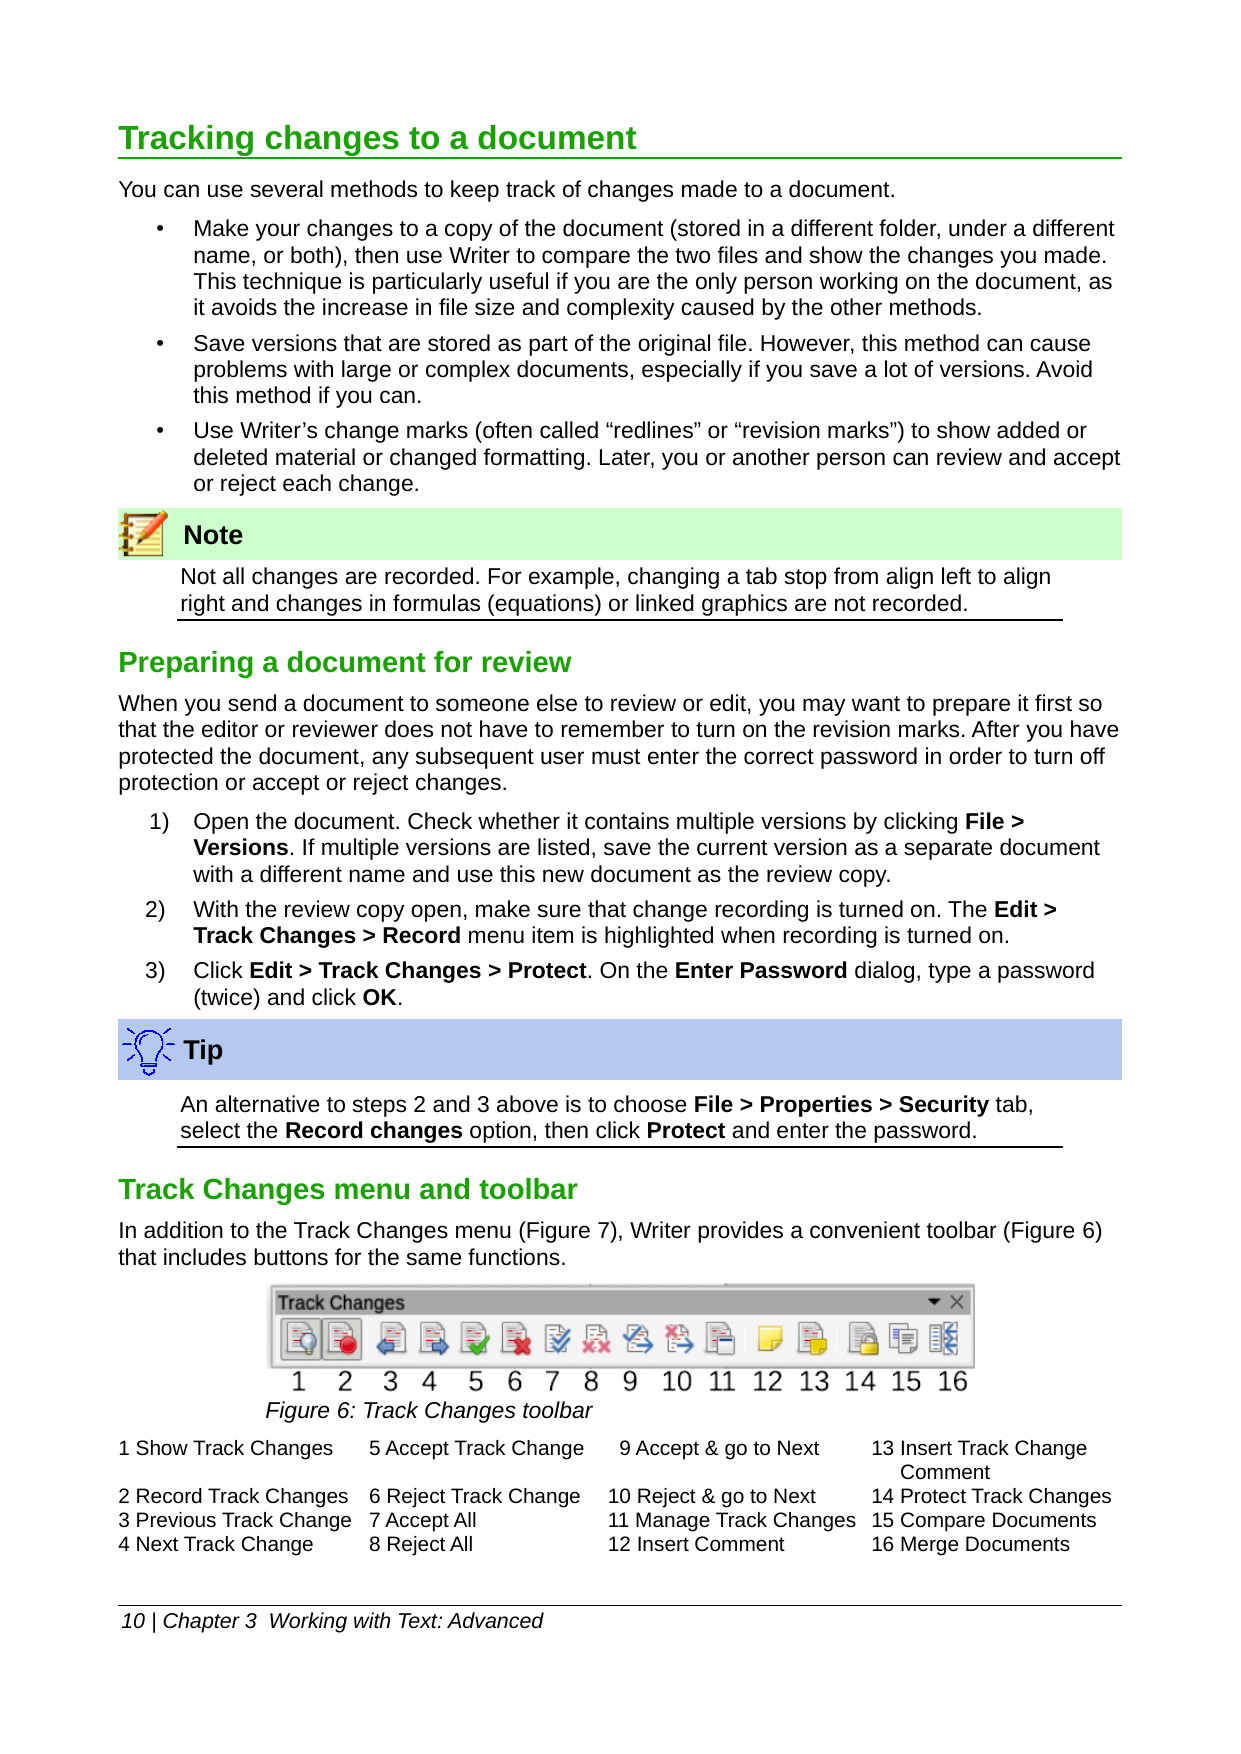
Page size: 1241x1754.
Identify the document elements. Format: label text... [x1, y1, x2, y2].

list Make your changes to a copy of the document (stored in a different folder, under a different name, or both), then use Writer to compare the two files and show the changes you made. This technique is particularly useful if you are the only person working on the document, as it avoids the increase in file size and complexity caused by the other methods. [156, 215, 1122, 321]
subtitle Track Changes menu and toolbar [118, 1172, 1122, 1206]
picture [119, 1020, 179, 1080]
picture [265, 1282, 975, 1392]
table_cell 10 Reject & go to Next [608, 1484, 871, 1508]
picture [119, 509, 170, 560]
list When you send a document to someone else to review or edit, you may want to prepare it first so that the editor or reviewer does not have to remember to turn on the revision marks. After you have protected the document, any subsequent user must enter the correct password in order to turn off protection or accept or reject changes. [118, 690, 1122, 796]
table_cell 7 Accept All [369, 1508, 608, 1532]
table_cell 3 Previous Track Change [118, 1508, 369, 1532]
table_cell 4 Next Track Change [118, 1532, 369, 1556]
list You can use several methods to keep track of changes made to a document. [118, 176, 1122, 203]
table_cell 15 Compare Documents [871, 1508, 1122, 1532]
table_header 5 Accept Track Change [369, 1436, 608, 1484]
table_cell 6 Reject Track Change [369, 1484, 608, 1508]
table_header 1 Show Track Changes [118, 1436, 369, 1484]
text An alternative to steps 2 and 3 above is to choose File > Properties > Security tab, select the Record changes option, then click Protect and enter the password. [177, 1088, 1063, 1146]
table_cell 12 Insert Comment [608, 1532, 871, 1556]
list With the review copy open, make sure that change recording is turned on. The Edit > Track Changes > Record menu item is highlighted when recording is turned on. [165, 896, 1122, 949]
table_cell 11 Manage Track Changes [608, 1508, 871, 1532]
table_header 13 Insert Track Change Comment [871, 1436, 1122, 1484]
list Use Writer’s change marks (often called “redlines” or “revision marks”) to show added or deleted material or changed formatting. Later, you or another person can review and accept or reject each change. [156, 417, 1122, 496]
table_cell 2 Record Track Changes [118, 1484, 369, 1508]
subtitle Note [118, 508, 1122, 560]
list Click Edit > Track Changes > Protect. On the Enter Password dialog, type a password (twice) and click OK. [165, 957, 1122, 1010]
text In addition to the Track Changes menu (Figure 7), Writer provides a convenient toolbar (Figure 6) that includes buttons for the same functions. [118, 1217, 1122, 1270]
text Not all changes are recorded. For example, changing a tab stop from align left to align right and changes in formulas (equations) or linked graphics are not recorded. [177, 560, 1063, 619]
table_header 9 Accept & go to Next [608, 1436, 871, 1484]
table_cell 8 Reject All [369, 1532, 608, 1556]
table_cell 14 Protect Track Changes [871, 1484, 1122, 1508]
subtitle Preparing a document for review [118, 645, 1122, 678]
list Save versions that are stored as part of the original file. However, this method can cause problems with large or complex documents, especially if you save a lot of versions. Avoid this method if you can. [156, 329, 1122, 408]
subtitle Tip [118, 1019, 1122, 1080]
list Open the document. Check whether it contains multiple versions by clicking File > Versions. If multiple versions are listed, save the current version as a separate document with a different name and use this new document as the review copy. [169, 808, 1122, 887]
table_cell 16 Merge Documents [871, 1532, 1122, 1556]
text Figure 6: Track Changes toolbar [265, 1392, 975, 1424]
subtitle Tracking changes to a document [118, 118, 1122, 157]
